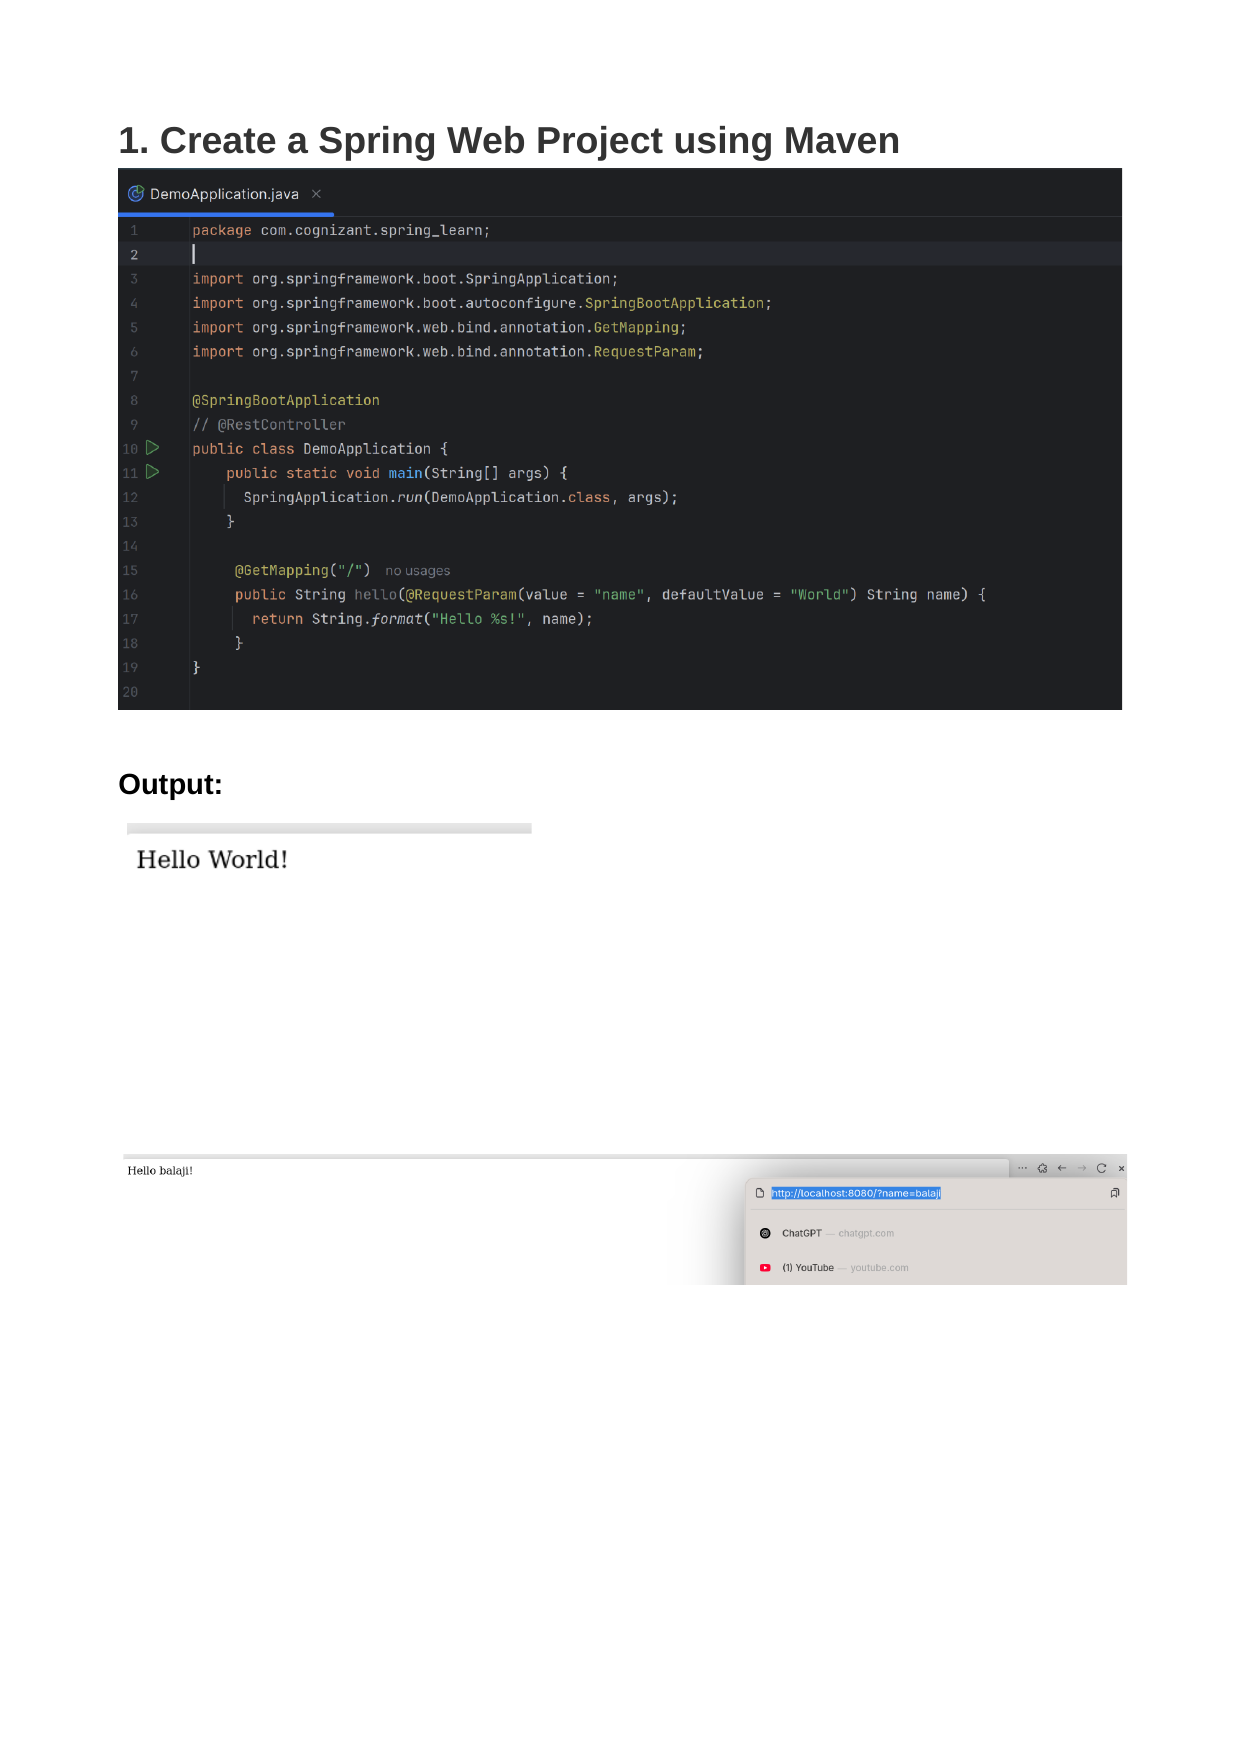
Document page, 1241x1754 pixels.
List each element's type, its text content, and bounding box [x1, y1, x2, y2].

subtitle Output: [118, 767, 1122, 801]
text 1. Create a Spring Web Project using Maven [118, 118, 1122, 161]
picture [118, 168, 1123, 710]
picture [127, 823, 532, 1117]
picture [123, 1154, 1128, 1285]
